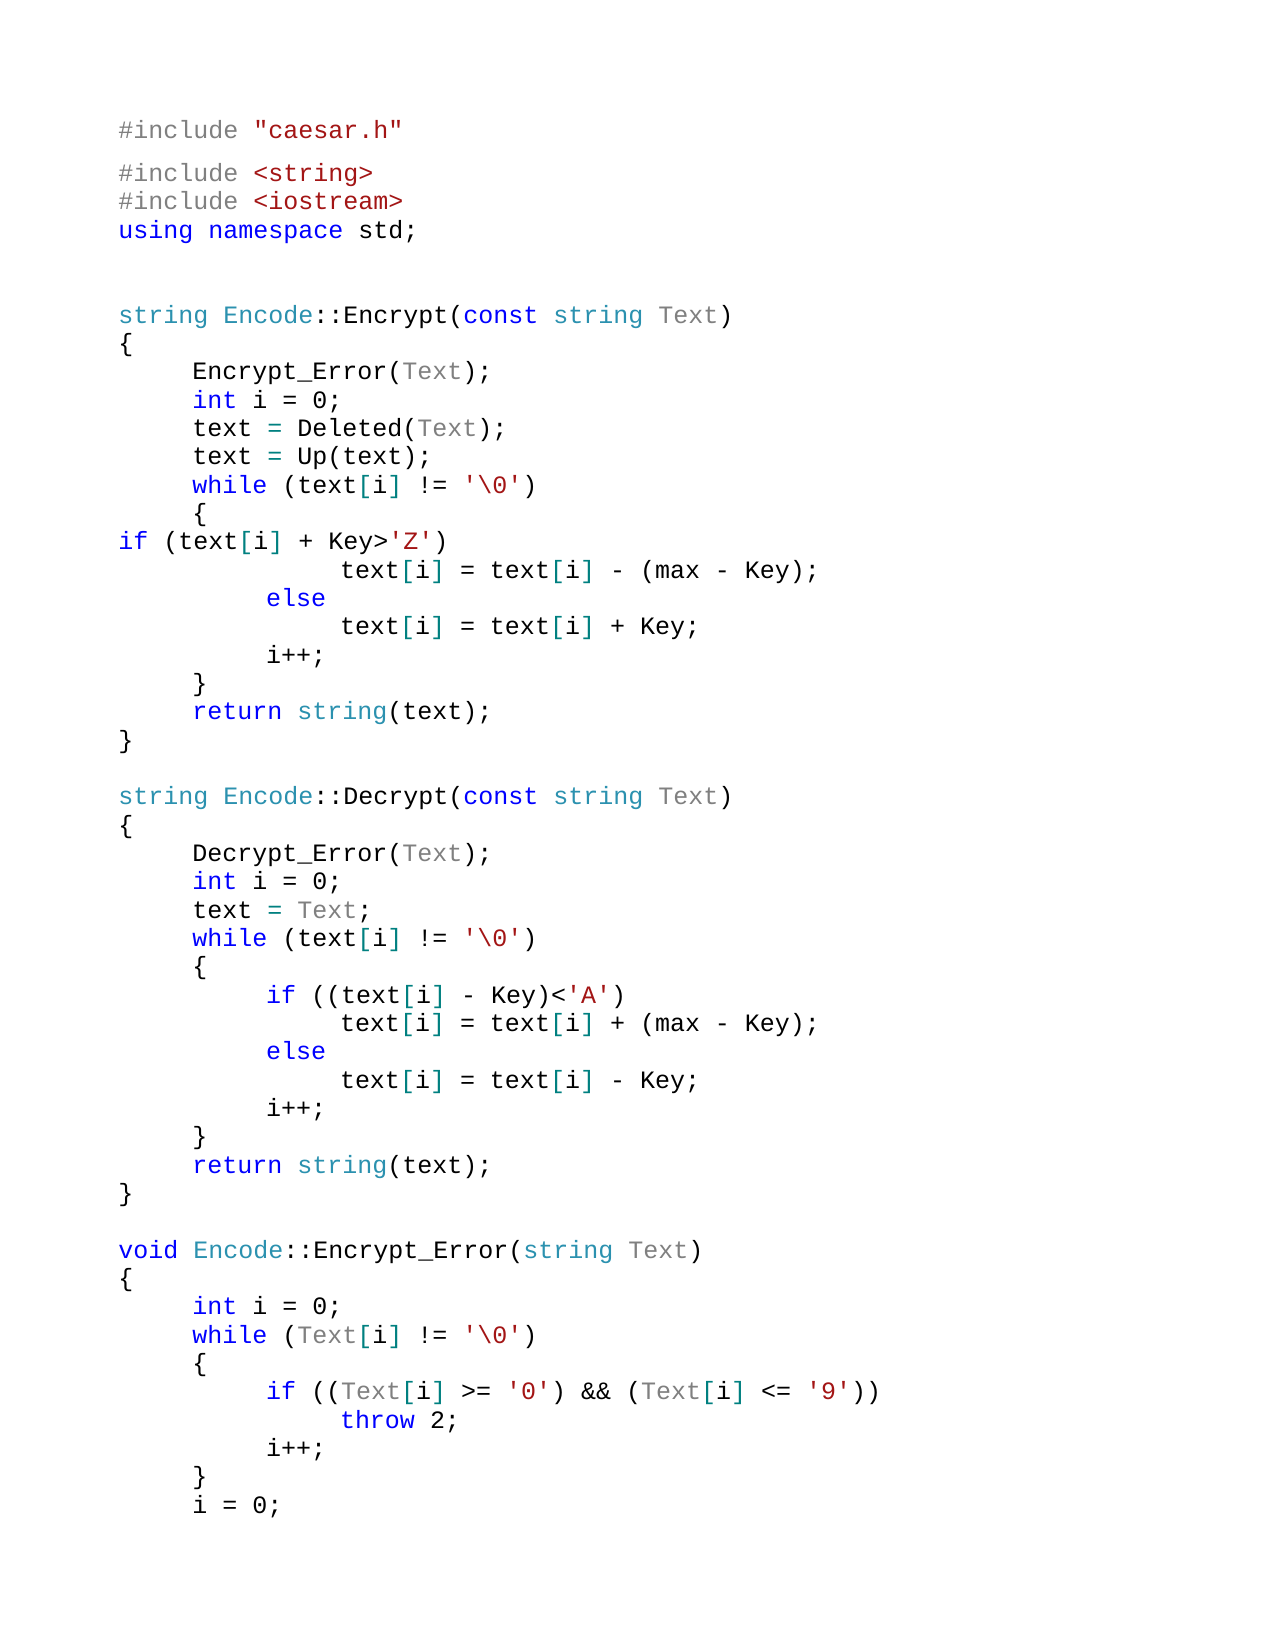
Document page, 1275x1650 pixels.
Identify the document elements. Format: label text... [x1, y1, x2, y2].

text string Encode::Encrypt(const string Text) [118, 302, 1157, 331]
text text = Up(text); [118, 444, 1157, 472]
text string Encode::Decrypt(const string Text) [118, 784, 1157, 812]
text text[i] = text[i] - Key; [118, 1067, 1157, 1096]
text throw 2; [118, 1407, 1157, 1436]
text if ((text[i] - Key)<'A') [118, 982, 1157, 1011]
text i++; [118, 642, 1157, 671]
text { [118, 954, 1157, 982]
text i++; [118, 1096, 1157, 1124]
text { [118, 1351, 1157, 1379]
text Decrypt_Error(Text); [118, 841, 1157, 869]
text text[i] = text[i] + Key; [118, 614, 1157, 642]
text void Encode::Encrypt_Error(string Text) [118, 1237, 1157, 1266]
text using namespace std; [118, 217, 1157, 246]
text int i = 0; [118, 869, 1157, 897]
text text[i] = text[i] + (max - Key); [118, 1011, 1157, 1039]
text i = 0; [118, 1492, 1157, 1521]
text } [118, 727, 1157, 756]
text while (text[i] != '\0') [118, 926, 1157, 954]
text { [118, 812, 1157, 841]
text int i = 0; [118, 1294, 1157, 1322]
text { [118, 501, 1157, 529]
text { [118, 331, 1157, 359]
text } [118, 1124, 1157, 1152]
text text[i] = text[i] - (max - Key); [118, 557, 1157, 586]
text int i = 0; [118, 387, 1157, 416]
text #include <iostream> [118, 189, 1157, 217]
text else [118, 586, 1157, 614]
text while (Text[i] != '\0') [118, 1322, 1157, 1351]
text i++; [118, 1436, 1157, 1464]
text { [118, 1266, 1157, 1294]
text #include <string> [118, 161, 1157, 189]
text text = Deleted(Text); [118, 416, 1157, 444]
text while (text[i] != '\0') [118, 472, 1157, 501]
text } [118, 1181, 1157, 1209]
text if ((Text[i] >= '0') && (Text[i] <= '9')) [118, 1379, 1157, 1407]
text Encrypt_Error(Text); [118, 359, 1157, 387]
text text = Text; [118, 897, 1157, 926]
text } [118, 671, 1157, 699]
text if (text[i] + Key>'Z') [118, 529, 1157, 557]
text return string(text); [118, 699, 1157, 727]
text } [118, 1464, 1157, 1492]
text #include "caesar.h" [118, 118, 1157, 146]
text return string(text); [118, 1152, 1157, 1181]
text else [118, 1039, 1157, 1067]
